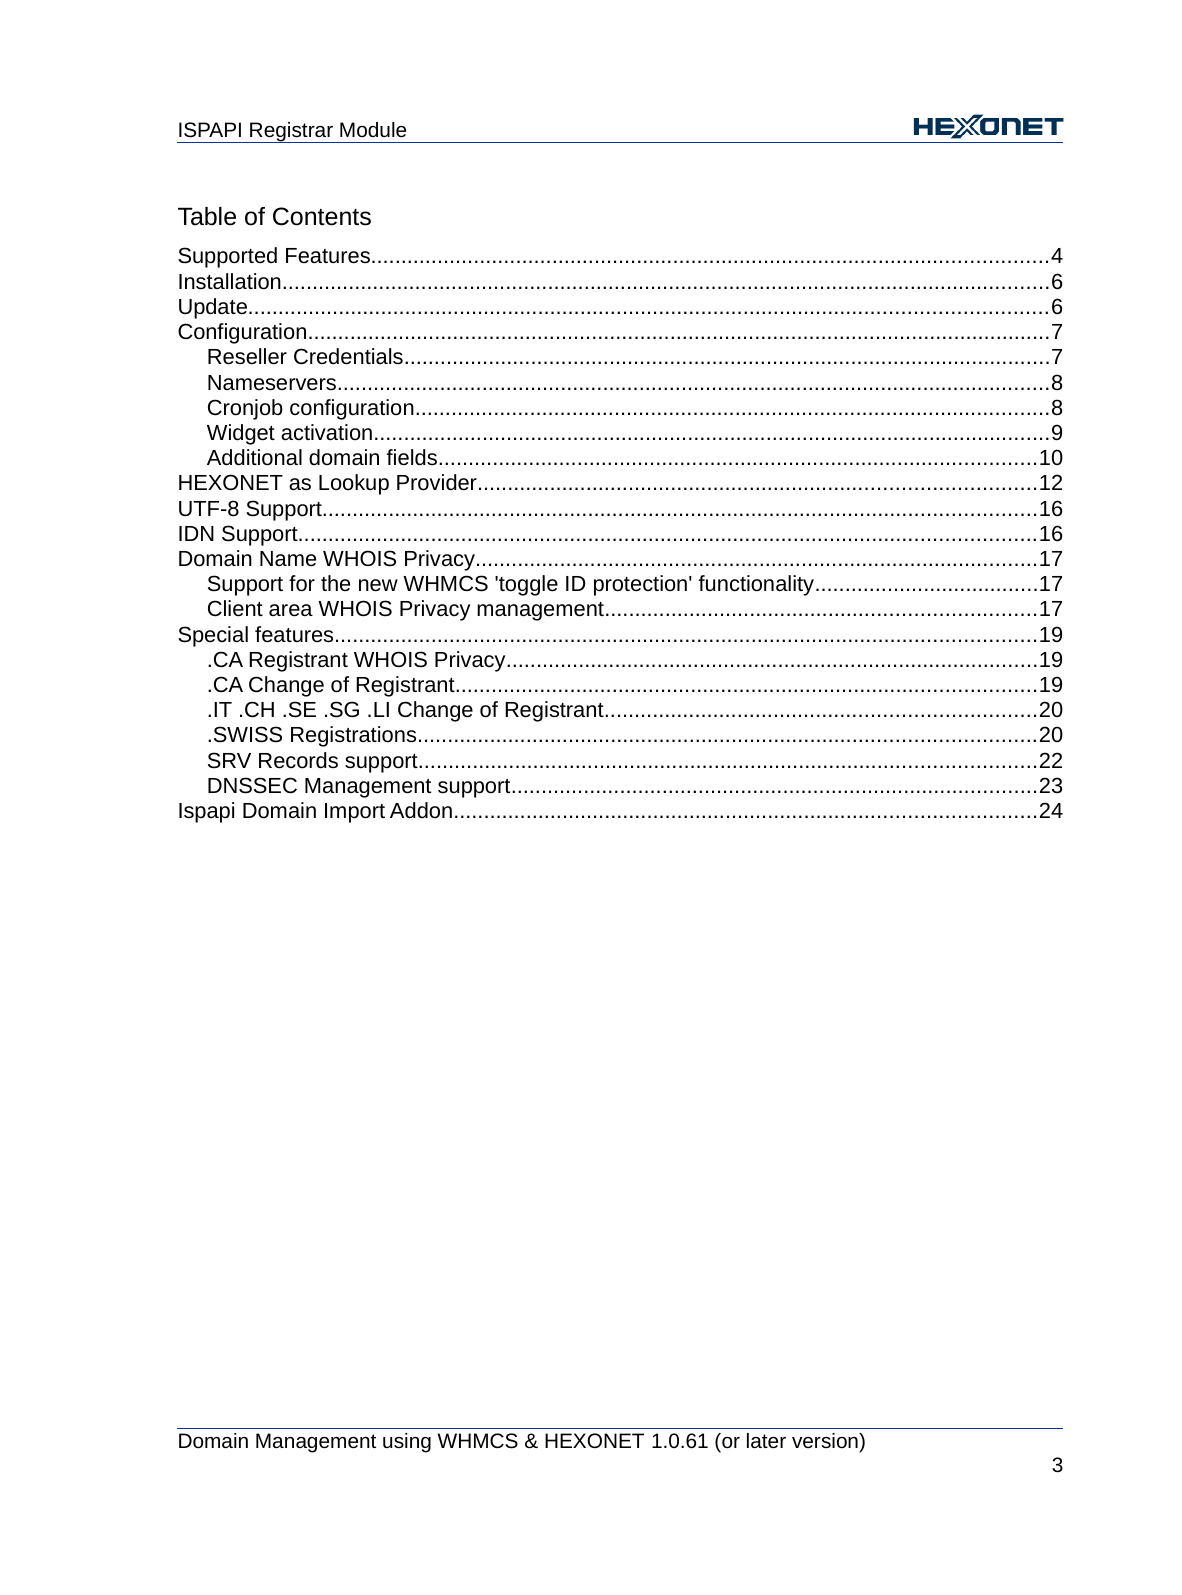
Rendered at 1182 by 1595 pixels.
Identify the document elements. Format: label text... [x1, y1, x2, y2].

text UTF-8 Support 16 [177, 495, 1063, 521]
text Additional domain fields 10 [207, 445, 1063, 470]
text Ispapi Domain Import Addon 24 [177, 798, 1063, 823]
text Nameservers 8 [207, 369, 1063, 394]
text SRV Records support 22 [207, 747, 1063, 773]
text Special features 19 [177, 621, 1063, 647]
text .SWISS Registrations 20 [207, 722, 1063, 747]
text Widget activation 9 [207, 420, 1063, 445]
text Reseller Credentials 7 [207, 344, 1063, 369]
text Update 6 [177, 294, 1063, 319]
text .IT .CH .SE .SG .LI Change of Registrant 20 [207, 697, 1063, 722]
text DNSSEC Management support 23 [207, 773, 1063, 798]
text HEXONET as Lookup Provider 12 [177, 470, 1063, 495]
text Client area WHOIS Privacy management 17 [207, 596, 1063, 621]
text Support for the new WHMCS 'toggle ID protection' functionality 17 [207, 571, 1063, 596]
text Installation 6 [177, 268, 1063, 294]
subtitle Table of Contents [177, 202, 1063, 231]
text Domain Name WHOIS Privacy 17 [177, 546, 1063, 571]
text Supported Features 4 [177, 243, 1063, 268]
text .CA Registrant WHOIS Privacy 19 [207, 647, 1063, 672]
text .CA Change of Registrant 19 [207, 672, 1063, 697]
text Configuration 7 [177, 319, 1063, 344]
picture [912, 113, 1065, 140]
text IDN Support 16 [177, 521, 1063, 546]
text Cronjob configuration 8 [207, 394, 1063, 420]
